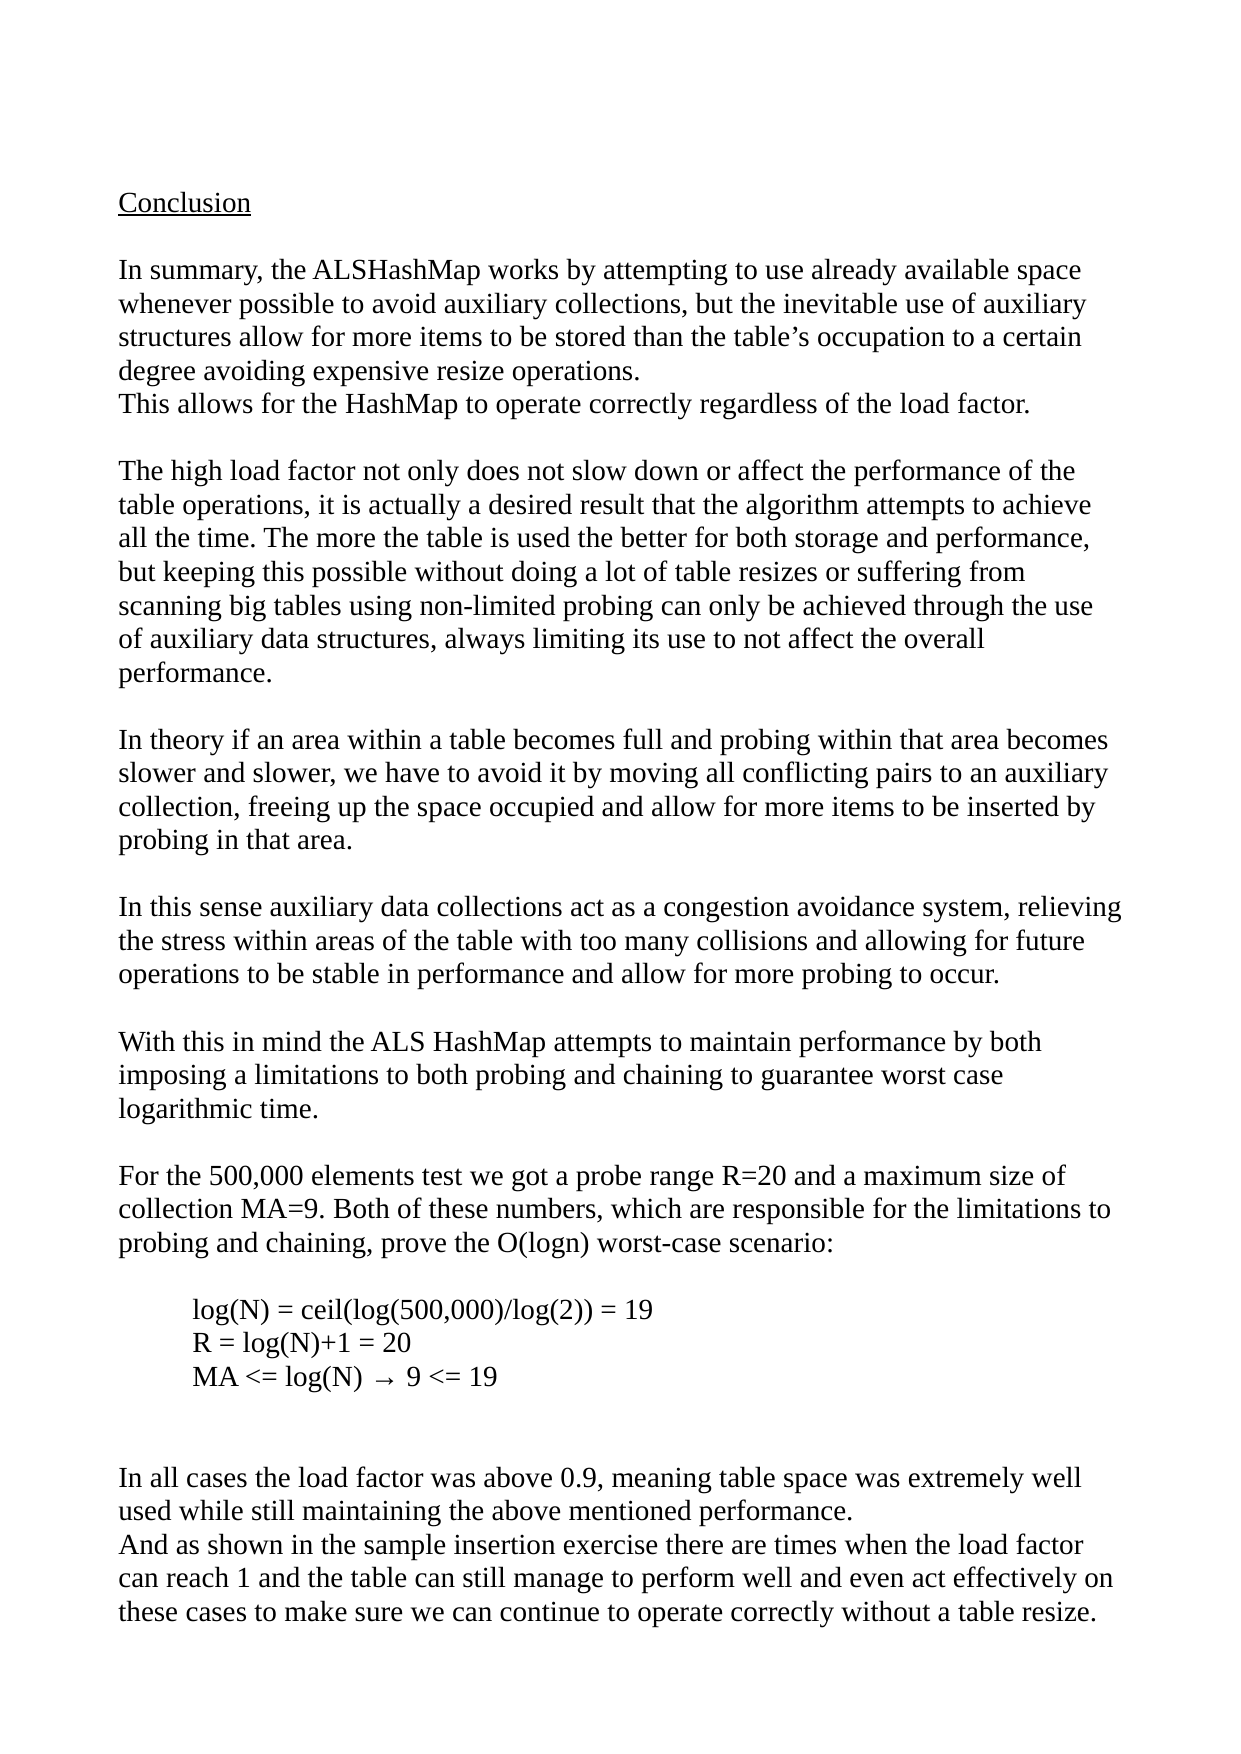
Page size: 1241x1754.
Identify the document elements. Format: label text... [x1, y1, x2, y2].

text The high load factor not only does not slow down or affect the performance of the table operations, it is actually a desired result that the algorithm attempts to achieve all the time. The more the table is used the better for both storage and performance, but keeping this possible without doing a lot of table resizes or suffering from scanning big tables using non-limited probing can only be achieved through the use of auxiliary data structures, always limiting its use to not affect the overall performance. [118, 453, 1122, 688]
text log(N) = ceil(log(500,000)/log(2)) = 19 [118, 1292, 1122, 1326]
text This allows for the HashMap to operate correctly regardless of the load factor. [118, 386, 1122, 420]
text In theory if an area within a table becomes full and probing within that area becomes slower and slower, we have to avoid it by moving all conflicting pairs to an auxiliary collection, freeing up the space occupied and allow for more items to be inserted by probing in that area. [118, 722, 1122, 856]
text For the 500,000 elements test we got a probe range R=20 and a maximum size of collection MA=9. Both of these numbers, which are responsible for the limitations to probing and chaining, prove the O(logn) worst-case scenario: [118, 1158, 1122, 1258]
text In summary, the ALSHashMap works by attempting to use already available space whenever possible to avoid auxiliary collections, but the inevitable use of auxiliary structures allow for more items to be stored than the table’s occupation to a certain degree avoiding expensive resize operations. [118, 252, 1122, 386]
text And as shown in the sample insertion exercise there are times when the load factor can reach 1 and the table can still manage to perform well and even act effectively on these cases to make sure we can continue to operate correctly without a table resize. [118, 1527, 1122, 1627]
text R = log(N)+1 = 20 [118, 1326, 1122, 1359]
text With this in mind the ALS HashMap attempts to maintain performance by both imposing a limitations to both probing and chaining to guarantee worst case logarithmic time. [118, 1024, 1122, 1124]
text Conclusion [118, 185, 1122, 219]
text MA <= log(N) → 9 <= 19 [118, 1359, 1122, 1393]
text In all cases the load factor was above 0.9, meaning table space was extremely well used while still maintaining the above mentioned performance. [118, 1460, 1122, 1527]
text In this sense auxiliary data collections act as a congestion avoidance system, relieving the stress within areas of the table with too many collisions and allowing for future operations to be stable in performance and allow for more probing to occur. [118, 889, 1122, 990]
